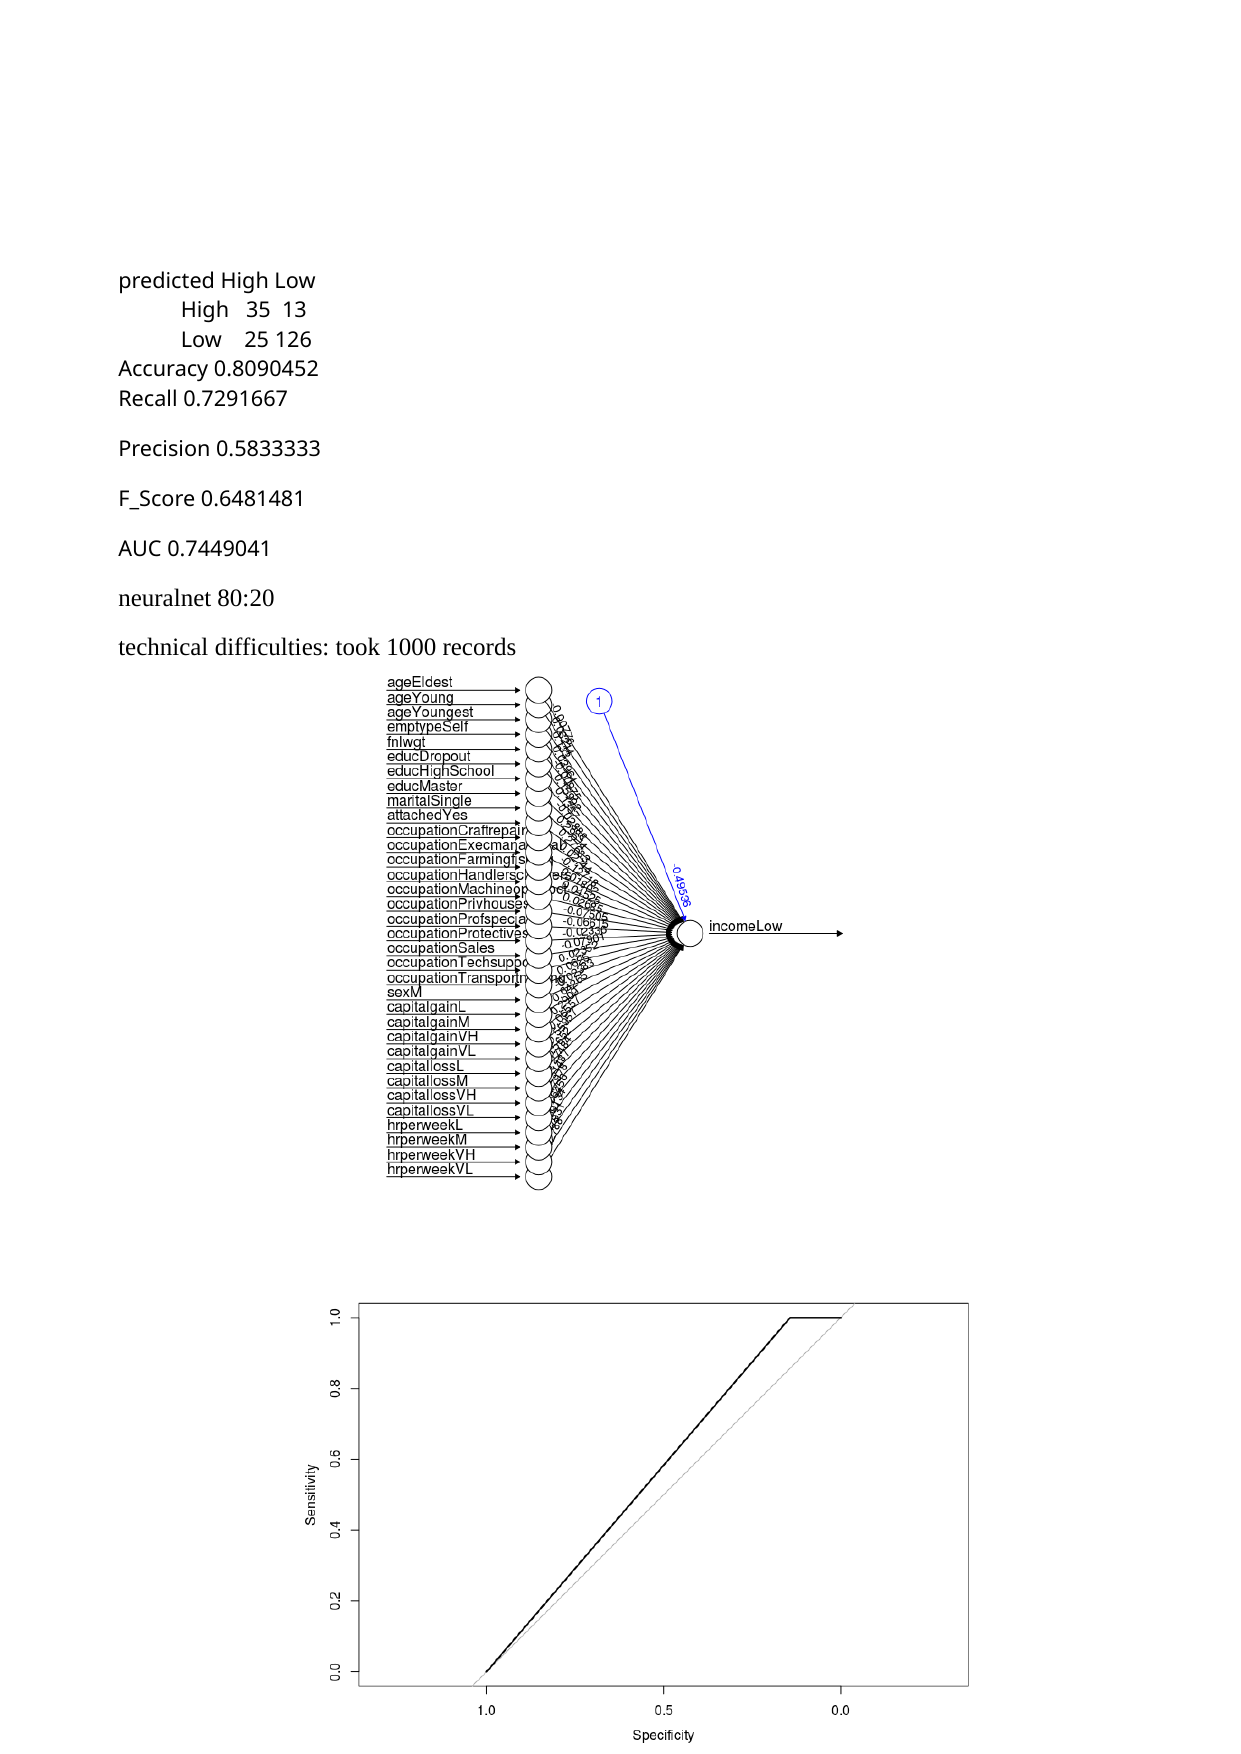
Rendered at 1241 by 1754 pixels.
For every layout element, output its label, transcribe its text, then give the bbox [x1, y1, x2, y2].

text Recall 0.7291667 [118, 383, 1122, 413]
text neuralnet 80:20 [118, 583, 1122, 612]
text Precision 0.5833333 [118, 433, 1122, 463]
text High 35 13 [118, 295, 1122, 324]
text technical difficulties: took 1000 records [118, 632, 1122, 661]
text Low 25 126 [118, 324, 1122, 354]
text predicted High Low [118, 265, 1122, 295]
text AUC 0.7449041 [118, 533, 1122, 562]
text Accuracy 0.8090452 [118, 354, 1122, 383]
text F_Score 0.6481481 [118, 483, 1122, 512]
picture [235, 675, 993, 1191]
picture [292, 1269, 1002, 1752]
